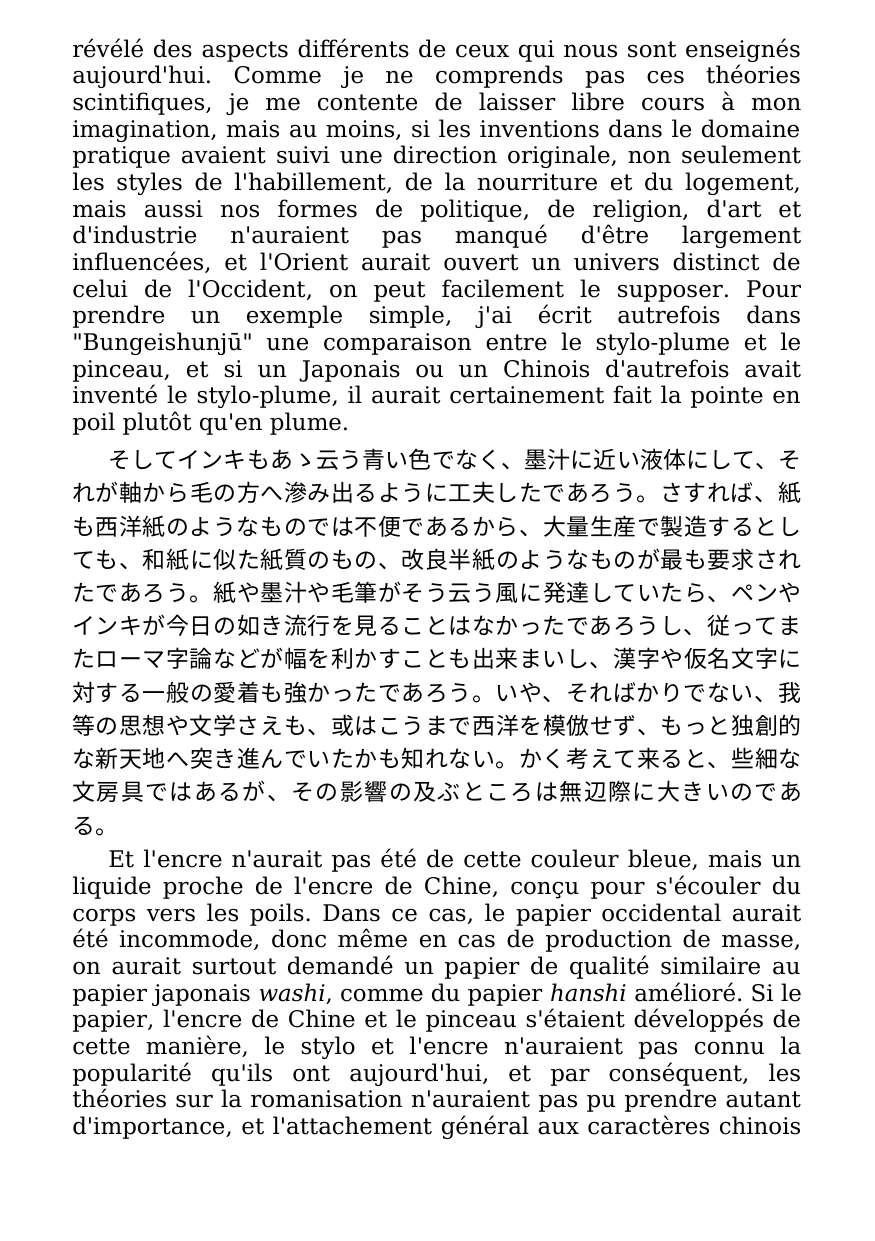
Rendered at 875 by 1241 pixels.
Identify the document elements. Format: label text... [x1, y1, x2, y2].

text Et l'encre n'aurait pas été de cette couleur bleue, mais un liquide proche de l'encre de Chine, conçu pour s'écouler du corps vers les poils. Dans ce cas, le papier occidental aurait été incommode, donc même en cas de production de masse, on aurait surtout demandé un papier de qualité similaire au papier japonais washi, comme du papier hanshi amélioré. Si le papier, l'encre de Chine et le pinceau s'étaient développés de cette manière, le stylo et l'encre n'auraient pas connu la popularité qu'ils ont aujourd'hui, et par conséquent, les théories sur la romanisation n'auraient pas pu prendre autant d'importance, et l'attachement général aux caractères chinois [72, 847, 802, 1140]
text révélé des aspects différents de ceux qui nous sont enseignés aujourd'hui. Comme je ne comprends pas ces théories scintifiques, je me contente de laisser libre cours à mon imagination, mais au moins, si les inventions dans le domaine pratique avaient suivi une direction originale, non seulement les styles de l'habillement, de la nourriture et du logement, mais aussi nos formes de politique, de religion, d'art et d'industrie n'auraient pas manqué d'être largement influencées, et l'Orient aurait ouvert un univers distinct de celui de l'Occident, on peut facilement le supposer. Pour prendre un exemple simple, j'ai écrit autrefois dans "Bungeishunjū" une comparaison entre le stylo-plume et le pinceau, et si un Japonais ou un Chinois d'autrefois avait inventé le stylo-plume, il aurait certainement fait la pointe en poil plutôt qu'en plume. [72, 36, 802, 436]
text そしてインキもあゝ云う青い色でなく、墨汁に近い液体にして、それが軸から毛の方へ滲み出るように工夫したであろう。さすれば、紙も西洋紙のようなものでは不便であるから、大量生産で製造するとしても、和紙に似た紙質のもの、改良半紙のようなものが最も要求されたであろう。紙や墨汁や毛筆がそう云う風に発達していたら、ペンやインキが今日の如き流行を見ることはなかったであろうし、従ってまたローマ字論などが幅を利かすことも出来まいし、漢字や仮名文字に対する一般の愛着も強かったであろう。いや、そればかりでない、我等の思想や文学さえも、或はこうまで西洋を模倣せず、もっと独創的な新天地へ突き進んでいたかも知れない。かく考えて来ると、些細な文房具ではあるが、その影響の及ぶところは無辺際に大きいのである。 [72, 442, 802, 841]
